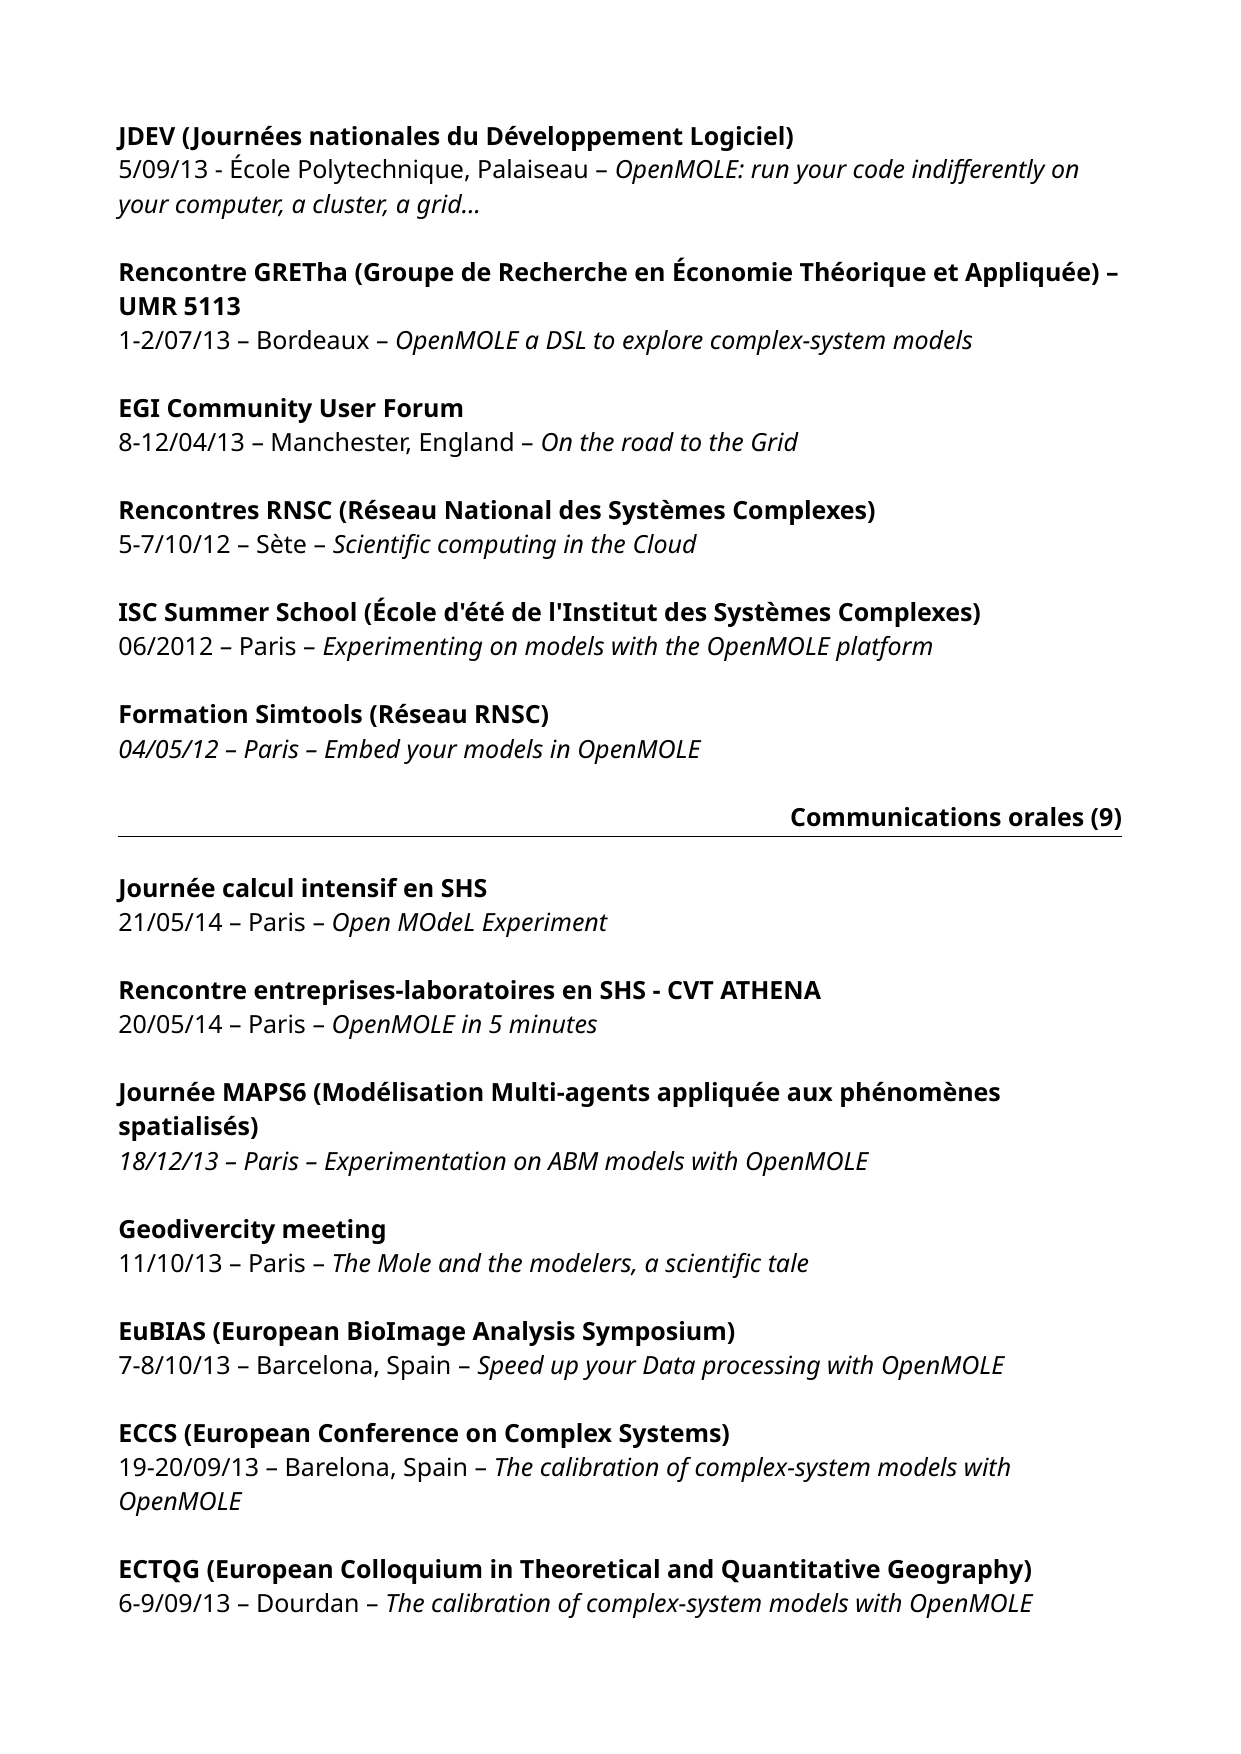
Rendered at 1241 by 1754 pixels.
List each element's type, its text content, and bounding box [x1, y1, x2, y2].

text 06/2012 – Paris – Experimenting on models with the OpenMOLE platform [118, 629, 1122, 663]
text Journée MAPS6 (Modélisation Multi-agents appliquée aux phénomènes spatialisés) [118, 1075, 1122, 1143]
text ISC Summer School (École d'été de l'Institut des Systèmes Complexes) [118, 595, 1122, 629]
text 19-20/09/13 – Barelona, Spain – The calibration of complex-system models with OpenMOLE [118, 1450, 1122, 1518]
text 8-12/04/13 – Manchester, England – On the road to the Grid [118, 425, 1122, 459]
text Geodivercity meeting [118, 1211, 1122, 1245]
text JDEV (Journées nationales du Développement Logiciel) [118, 118, 1134, 152]
text 20/05/14 – Paris – OpenMOLE in 5 minutes [118, 1007, 1122, 1041]
text Communications orales (9) [118, 799, 1122, 836]
text 7-8/10/13 – Barcelona, Spain – Speed up your Data processing with OpenMOLE [118, 1347, 1122, 1382]
text Rencontre entreprises-laboratoires en SHS - CVT ATHENA [118, 973, 1122, 1007]
text Rencontres RNSC (Réseau National des Systèmes Complexes) [118, 493, 1122, 527]
text 04/05/12 – Paris – Embed your models in OpenMOLE [118, 731, 1122, 765]
text 11/10/13 – Paris – The Mole and the modelers, a scientific tale [118, 1245, 1122, 1279]
text 5-7/10/12 – Sète – Scientific computing in the Cloud [118, 527, 1122, 561]
text 21/05/14 – Paris – Open MOdeL Experiment [118, 905, 1122, 939]
text EuBIAS (European BioImage Analysis Symposium) [118, 1313, 1122, 1347]
text 6-9/09/13 – Dourdan – The calibration of complex-system models with OpenMOLE [118, 1586, 1122, 1620]
text Formation Simtools (Réseau RNSC) [118, 697, 1122, 731]
text 1-2/07/13 – Bordeaux – OpenMOLE a DSL to explore complex-system models [118, 322, 1122, 357]
text 18/12/13 – Paris – Experimentation on ABM models with OpenMOLE [118, 1143, 1122, 1177]
text 5/09/13 - École Polytechnique, Palaiseau – OpenMOLE: run your code indifferently on your computer, a cluster, a grid... [118, 152, 1134, 220]
text Journée calcul intensif en SHS [118, 871, 1122, 905]
text EGI Community User Forum [118, 391, 1122, 425]
text Rencontre GRETha (Groupe de Recherche en Économie Théorique et Appliquée) – UMR 5113 [118, 254, 1122, 322]
text ECTQG (European Colloquium in Theoretical and Quantitative Geography) [118, 1552, 1122, 1586]
text ECCS (European Conference on Complex Systems) [118, 1416, 1122, 1450]
